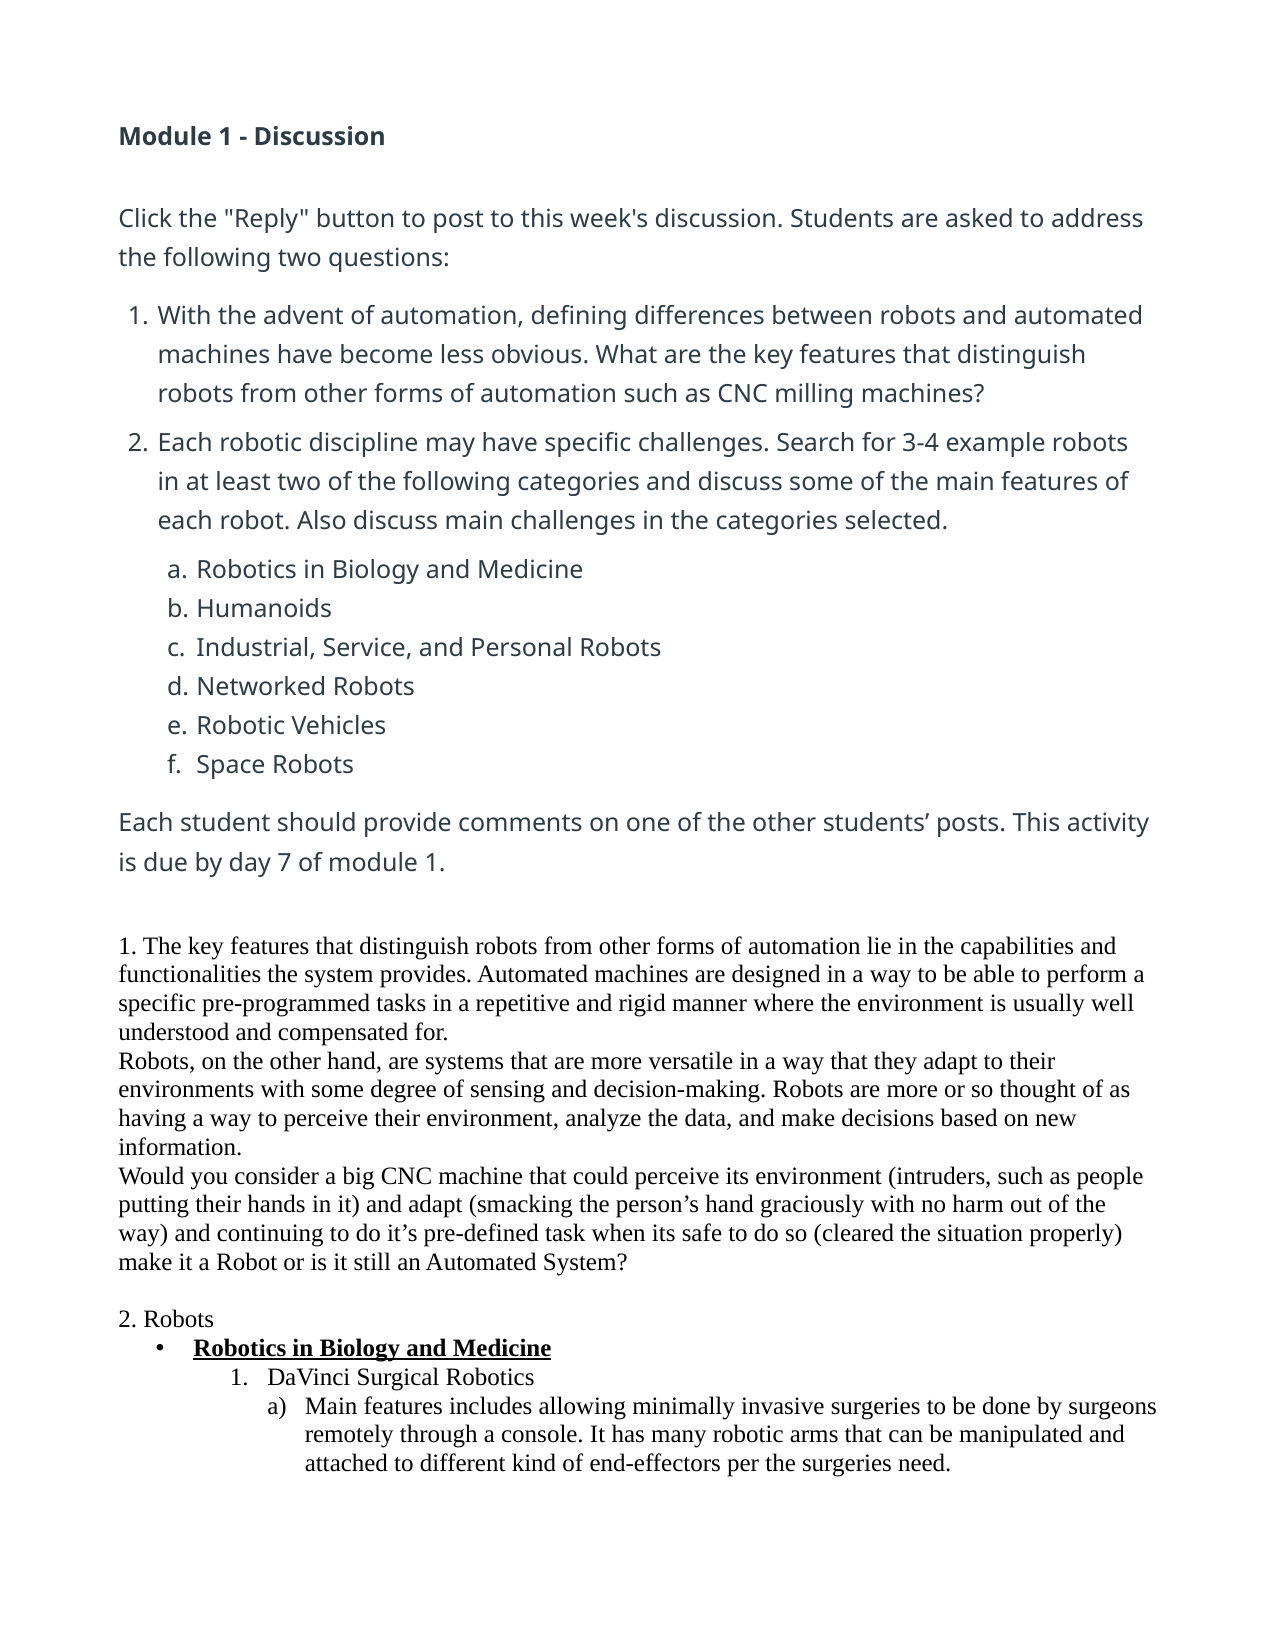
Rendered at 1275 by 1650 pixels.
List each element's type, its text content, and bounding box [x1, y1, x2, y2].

text Robots, on the other hand, are systems that are more versatile in a way that they adapt to their environments with some degree of sensing and decision-making. Robots are more or so thought of as having a way to perceive their environment, analyze the data, and make decisions based on new information. [118, 1046, 1157, 1161]
list DaVinci Surgical Robotics [229, 1362, 1157, 1391]
list Networked Robots [167, 669, 1157, 703]
list Robotics in Biology and Medicine [167, 551, 1157, 585]
list With the advent of automation, defining differences between robots and automated machines have become less obvious. What are the key features that distinguish robots from other forms of automation such as CNC milling machines? [128, 297, 1157, 410]
text Each student should provide comments on one of the other students’ posts. This activity is due by day 7 of module 1. [118, 805, 1157, 878]
list Humanoids [167, 590, 1157, 624]
list Robotic Vehicles [167, 708, 1157, 742]
list Main features includes allowing minimally invasive surgeries to be done by surgeons remotely through a console. It has many robotic arms that can be manipulated and attached to different kind of end-effectors per the surgeries need. [267, 1391, 1157, 1477]
list Space Robots [167, 747, 1157, 781]
text Would you consider a big CNC machine that could perceive its environment (intruders, such as people putting their hands in it) and adapt (smacking the person’s hand graciously with no harm out of the way) and continuing to do it’s pre-defined task when its safe to do so (cleared the situation properly) make it a Robot or is it still an Automated System? [118, 1161, 1157, 1276]
list Each robotic discipline may have specific challenges. Search for 3-4 example robots in at least two of the following categories and discuss some of the main features of each robot. Also discuss main challenges in the categories selected. [128, 424, 1157, 537]
text Click the "Reply" button to post to this week's discussion. Students are asked to address the following two questions: [118, 200, 1157, 274]
text 2. Robots [118, 1304, 1157, 1333]
list Robotics in Biology and Medicine [156, 1333, 1157, 1362]
text 1. The key features that distinguish robots from other forms of automation lie in the capabilities and functionalities the system provides. Automated machines are designed in a way to be able to perform a specific pre-programmed tasks in a repetitive and rigid manner where the environment is usually well understood and compensated for. [118, 931, 1157, 1046]
list Industrial, Service, and Personal Robots [167, 629, 1157, 664]
text Module 1 - Discussion [118, 118, 1149, 152]
